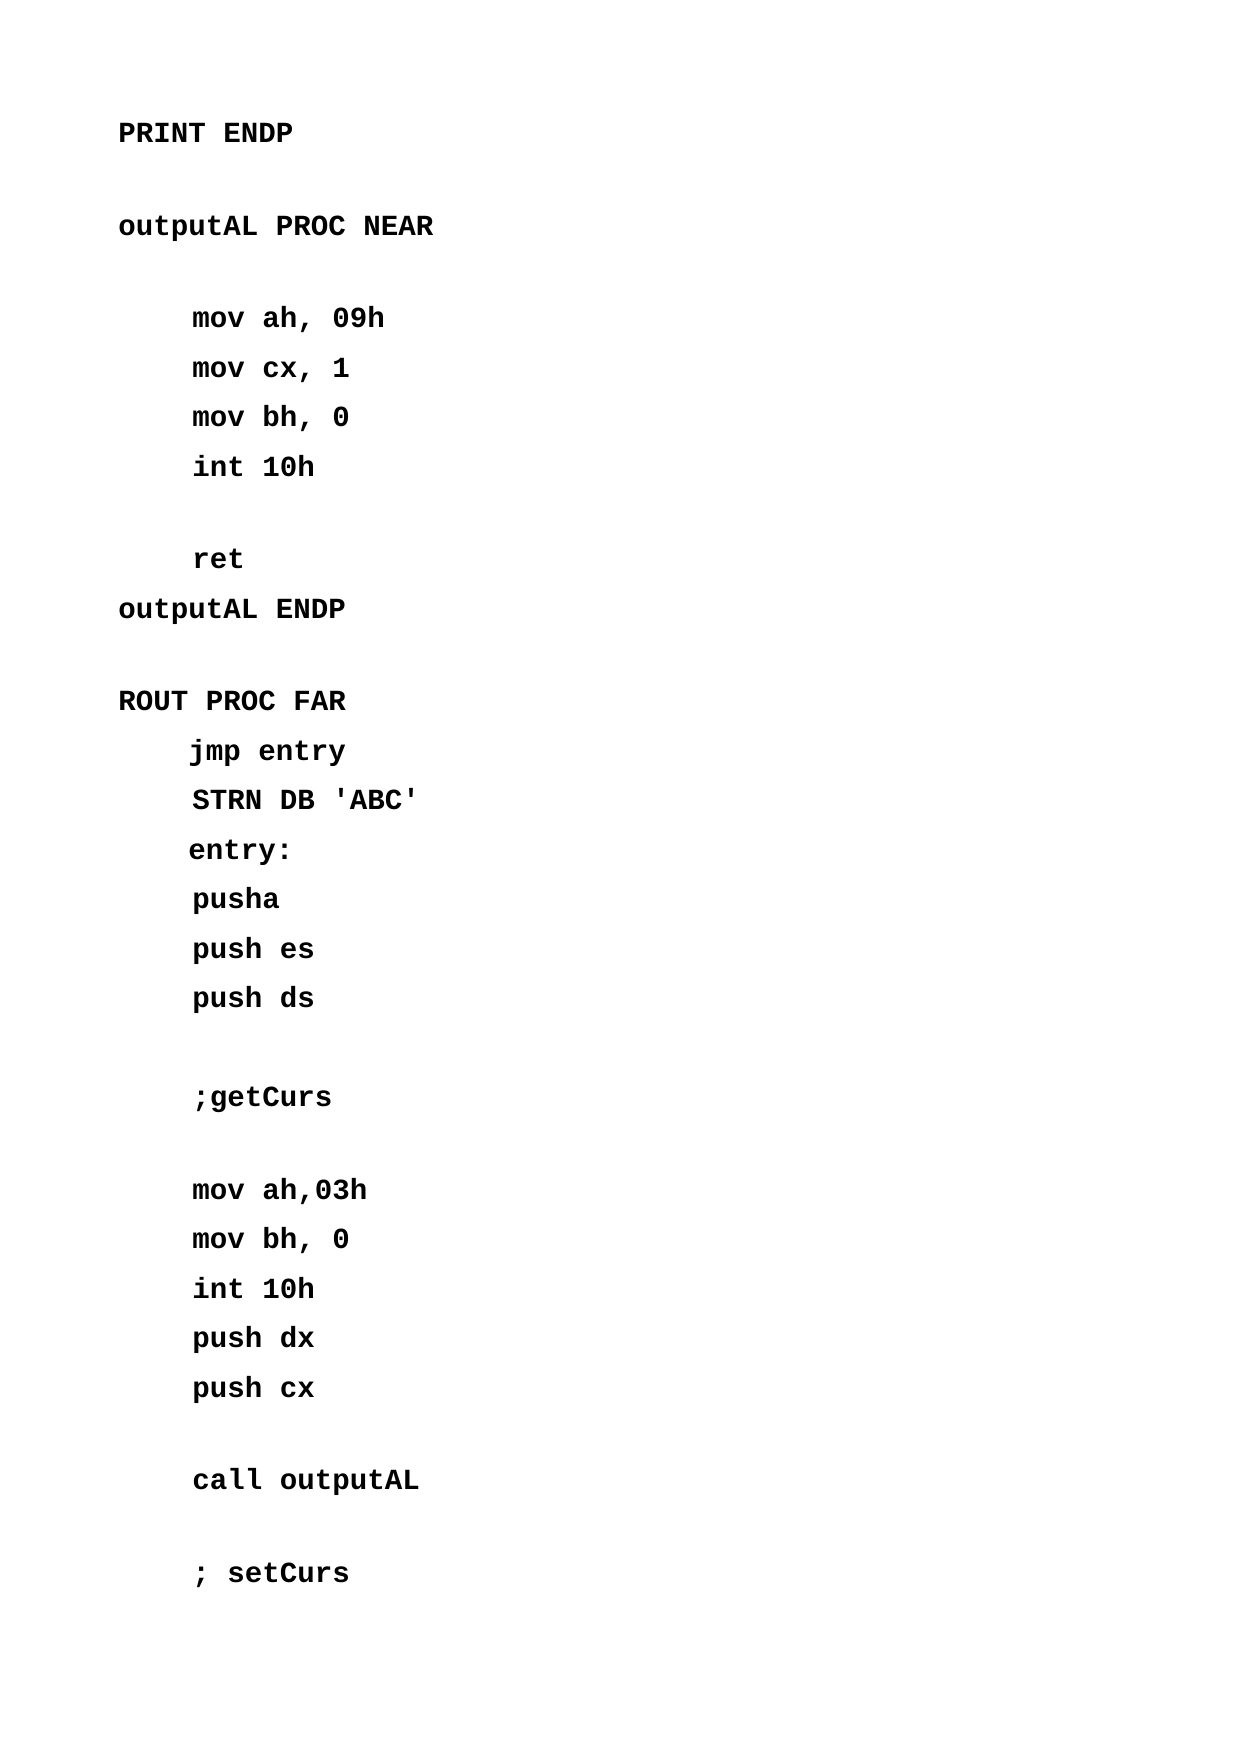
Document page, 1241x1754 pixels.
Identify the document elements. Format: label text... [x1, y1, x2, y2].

text int 10h [118, 452, 1122, 485]
text mov cx, 1 [118, 353, 1122, 386]
text outputAL ENDP [118, 594, 1122, 627]
text int 10h [118, 1274, 1122, 1307]
text PRINT ENDP [118, 118, 1122, 151]
text mov bh, 0 [118, 402, 1122, 435]
text call outputAL [118, 1465, 1122, 1498]
text push es [118, 934, 1122, 967]
text push ds [118, 983, 1122, 1016]
text push dx [118, 1323, 1122, 1356]
text mov ah,03h [118, 1175, 1122, 1208]
text STRN DB 'ABC' [118, 785, 1122, 818]
text pusha [118, 884, 1122, 917]
text jmp entry [118, 736, 1122, 769]
text ; setCurs [118, 1558, 1122, 1591]
text push cx [118, 1373, 1122, 1406]
text mov bh, 0 [118, 1224, 1122, 1257]
text ret [118, 544, 1122, 577]
text entry: [118, 835, 1122, 868]
text ;getCurs [118, 1082, 1122, 1115]
text mov ah, 09h [118, 303, 1122, 336]
text outputAL PROC NEAR [118, 211, 1122, 244]
text ROUT PROC FAR [118, 686, 1122, 719]
